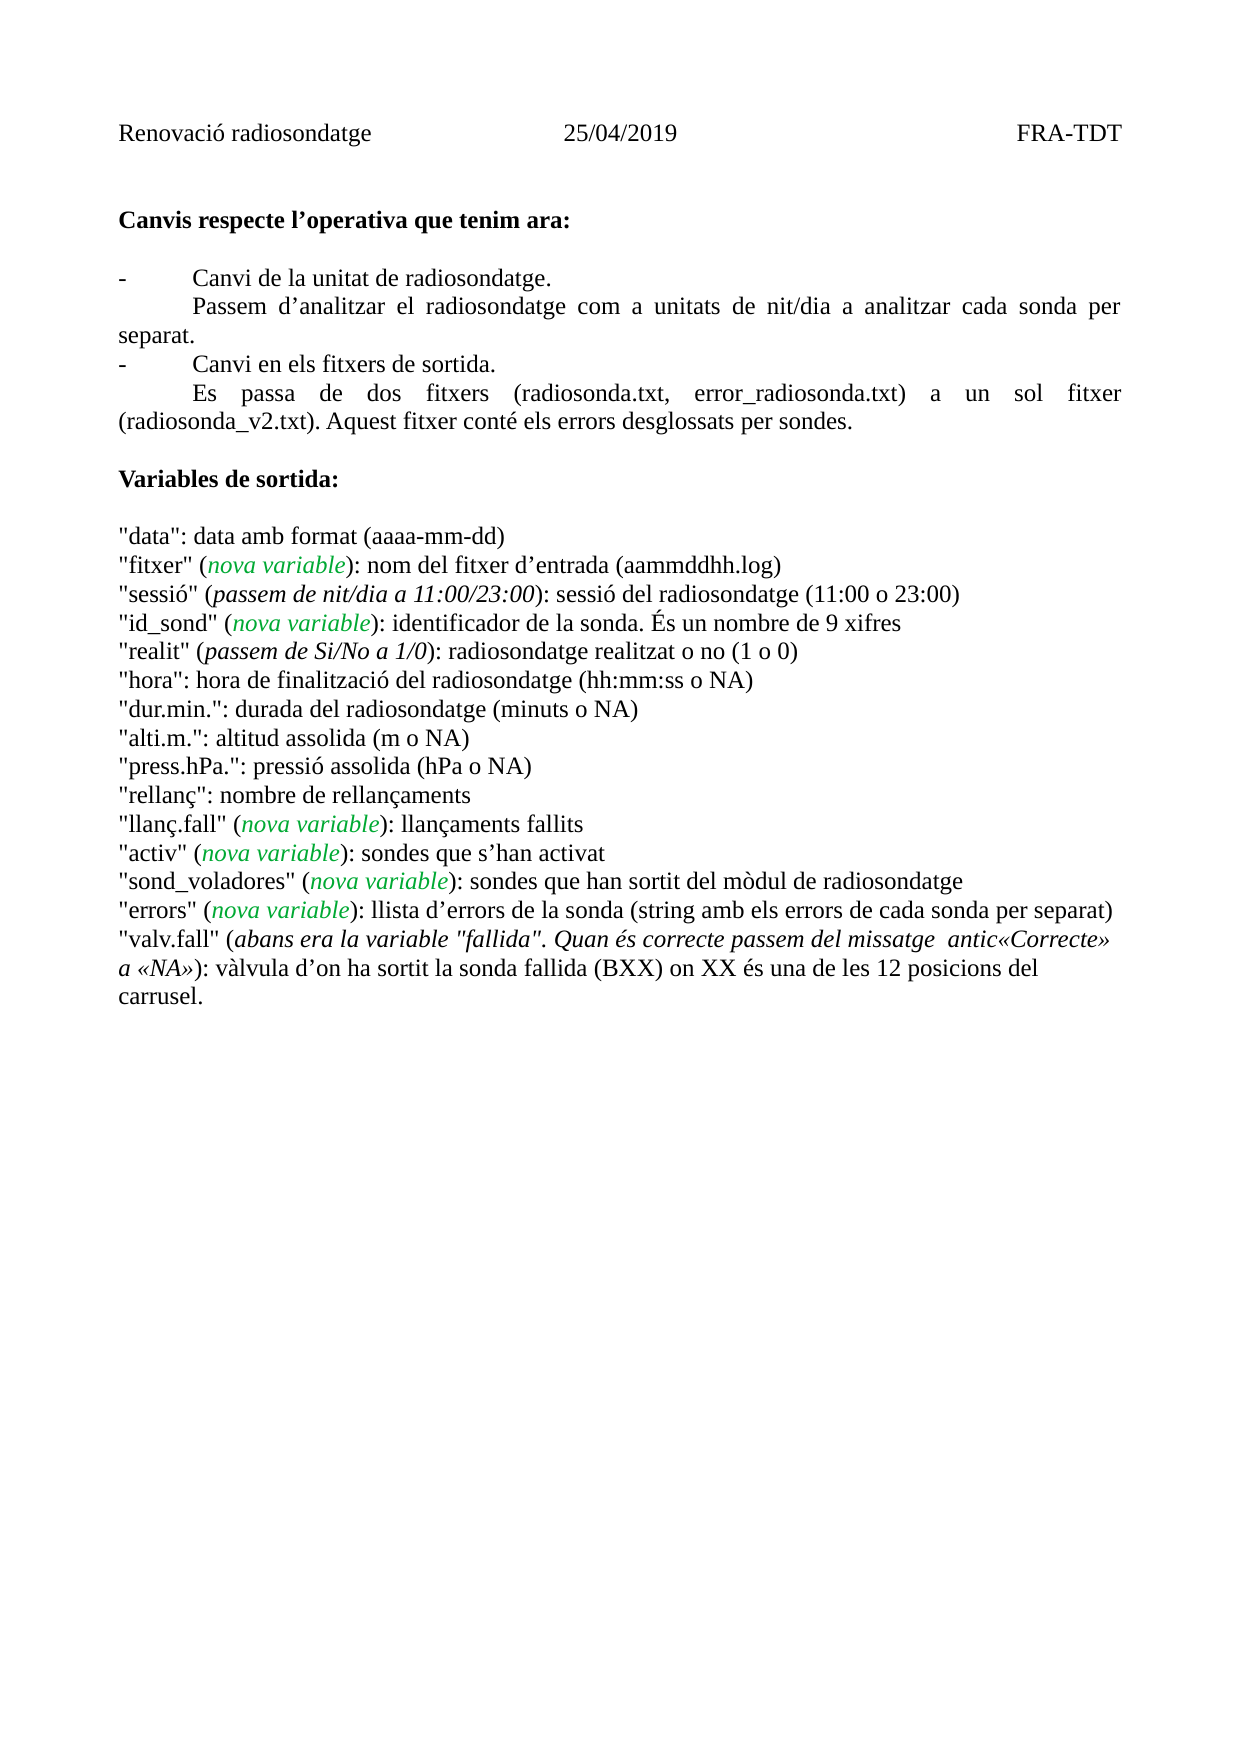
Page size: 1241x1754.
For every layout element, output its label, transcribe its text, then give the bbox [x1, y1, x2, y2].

text "rellanç": nombre de rellançaments [118, 780, 1122, 809]
text Es passa de dos fitxers (radiosonda.txt, error_radiosonda.txt) a un sol fitxer (radiosonda_v2.txt). Aquest fitxer conté els errors desglossats per sondes. [118, 378, 1122, 435]
text "hora": hora de finalització del radiosondatge (hh:mm:ss o NA) [118, 665, 1122, 694]
text "valv.fall" (abans era la variable "fallida". Quan és correcte passem del missatge antic«Correcte» a «NA»): vàlvula d’on ha sortit la sonda fallida (BXX) on XX és una de les 12 posicions del carrusel. [118, 924, 1122, 1010]
text "realit" (passem de Si/No a 1/0): radiosondatge realitzat o no (1 o 0) [118, 636, 1122, 665]
text "llanç.fall" (nova variable): llançaments fallits [118, 809, 1122, 838]
text "activ" (nova variable): sondes que s’han activat [118, 838, 1122, 866]
text Variables de sortida: [118, 464, 1122, 493]
text Passem d’analitzar el radiosondatge com a unitats de nit/dia a analitzar cada sonda per separat. [118, 291, 1122, 349]
text "id_sond" (nova variable): identificador de la sonda. És un nombre de 9 xifres [118, 608, 1122, 636]
text "sond_voladores" (nova variable): sondes que han sortit del mòdul de radiosondatge [118, 866, 1122, 895]
text - Canvi en els fitxers de sortida. [118, 349, 1122, 378]
text "press.hPa.": pressió assolida (hPa o NA) [118, 751, 1122, 780]
text "alti.m.": altitud assolida (m o NA) [118, 723, 1122, 751]
text "errors" (nova variable): llista d’errors de la sonda (string amb els errors de cada sonda per separat) [118, 895, 1122, 924]
text Canvis respecte l’operativa que tenim ara: [118, 205, 1122, 234]
text - Canvi de la unitat de radiosondatge. [118, 263, 1122, 291]
text "sessió" (passem de nit/dia a 11:00/23:00): sessió del radiosondatge (11:00 o 23:00) [118, 579, 1122, 608]
text "fitxer" (nova variable): nom del fitxer d’entrada (aammddhh.log) [118, 550, 1122, 579]
text "dur.min.": durada del radiosondatge (minuts o NA) [118, 694, 1122, 723]
text "data": data amb format (aaaa-mm-dd) [118, 521, 1122, 550]
